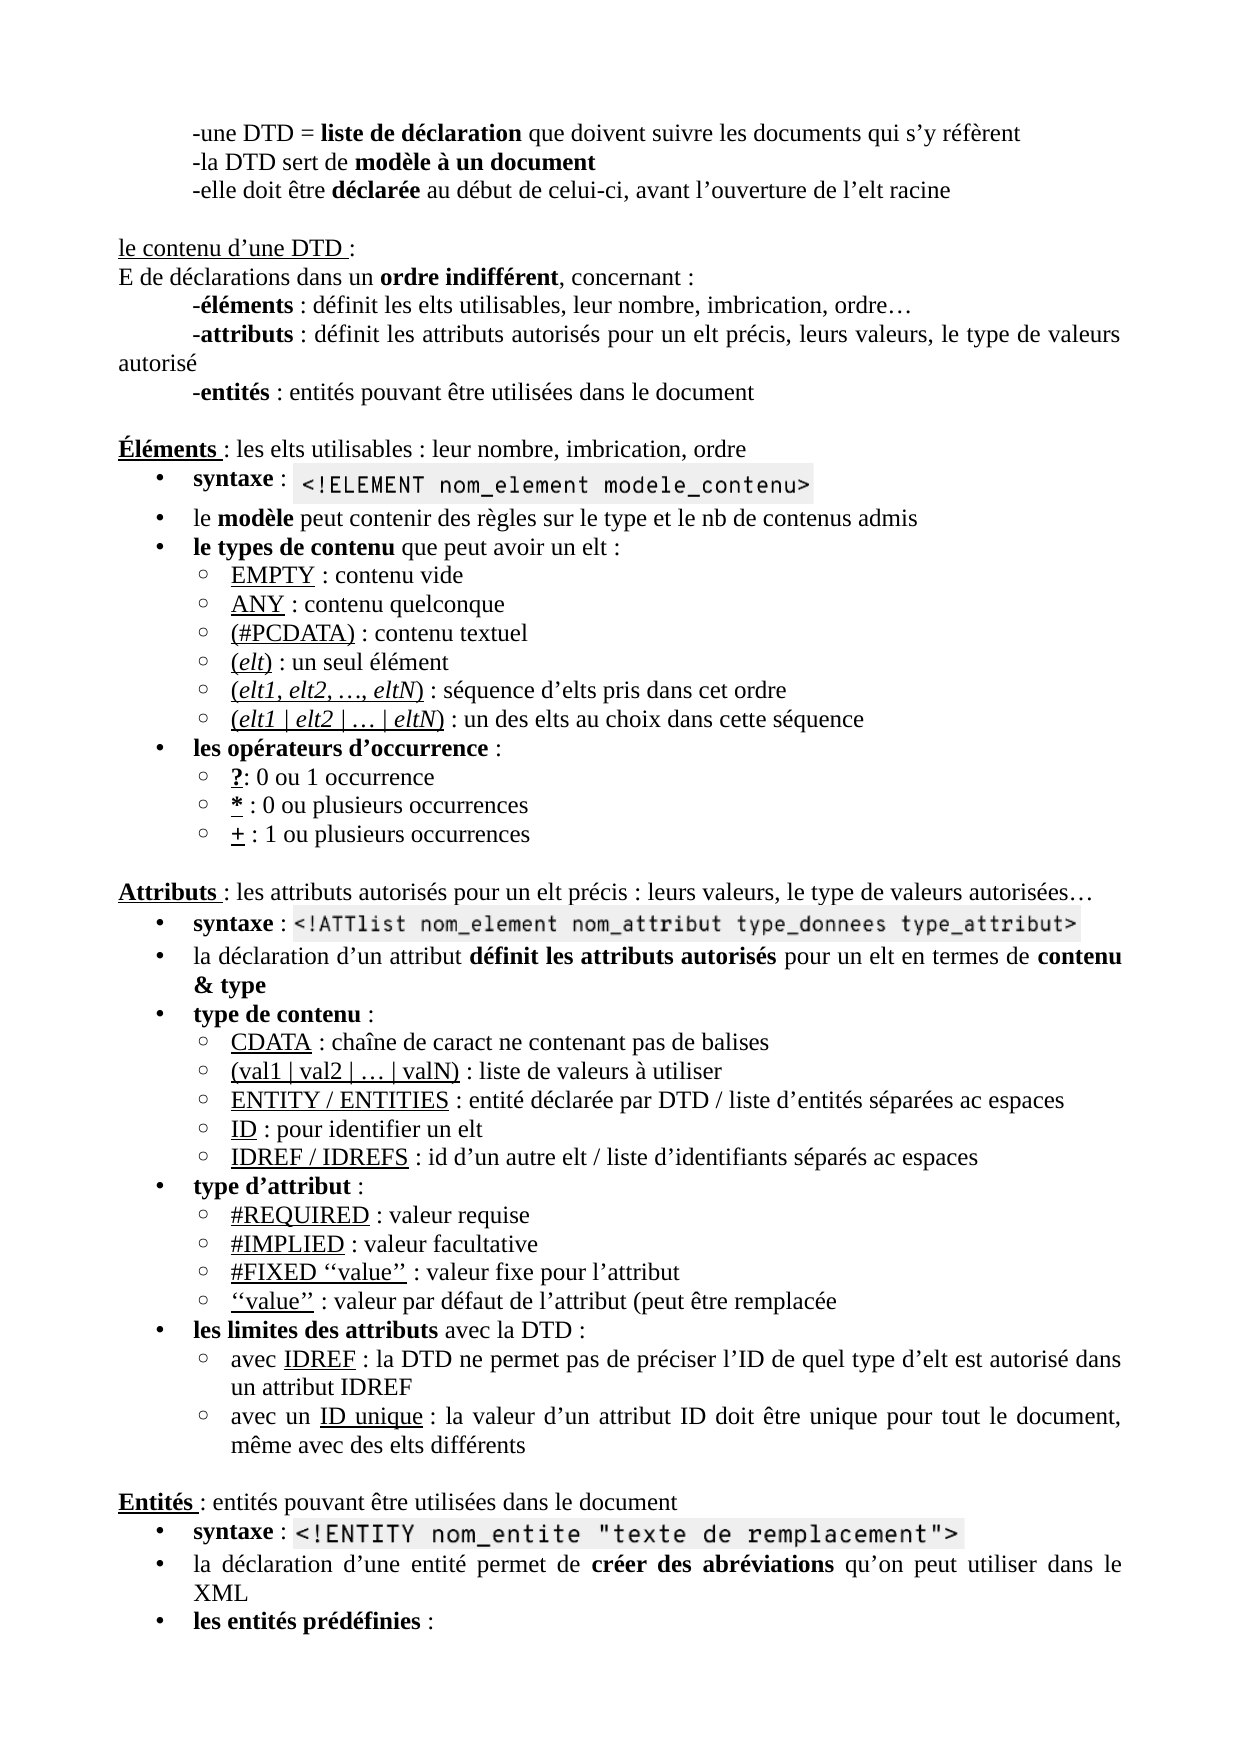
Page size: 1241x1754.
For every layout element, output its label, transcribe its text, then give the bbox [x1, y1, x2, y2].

text -éléments : définit les elts utilisables, leur nombre, imbrication, ordre… [118, 291, 1122, 319]
list IDREF / IDREFS : id d’un autre elt / liste d’identifiants séparés ac espaces [193, 1142, 1122, 1171]
list * : 0 ou plusieurs occurrences [193, 791, 1122, 819]
list les entités prédéfinies : [156, 1606, 1122, 1635]
text -une DTD = liste de déclaration que doivent suivre les documents qui s’y réfèrent [118, 118, 1122, 147]
list le modèle peut contenir des règles sur le type et le nb de contenus admis [156, 503, 1122, 532]
list EMPTY : contenu vide [193, 561, 1122, 589]
text -la DTD sert de modèle à un document [118, 147, 1122, 176]
list la déclaration d’une entité permet de créer des abréviations qu’on peut utiliser dans le XML [156, 1549, 1122, 1606]
list (elt) : un seul élément [193, 647, 1122, 676]
text Attributs : les attributs autorisés pour un elt précis : leurs valeurs, le type de valeurs autorisées… [118, 877, 1122, 906]
list ?: 0 ou 1 occurrence [193, 762, 1122, 791]
list [1081, 906, 1122, 941]
list ANY : contenu quelconque [193, 589, 1122, 618]
list avec IDREF : la DTD ne permet pas de préciser l’ID de quel type d’elt est autorisé dans un attribut IDREF [193, 1344, 1122, 1401]
list (elt1, elt2, …, eltN) : séquence d’elts pris dans cet ordre [193, 676, 1122, 704]
list la déclaration d’un attribut définit les attributs autorisés pour un elt en termes de contenu & type [156, 941, 1122, 999]
picture [293, 1518, 965, 1549]
text Entités : entités pouvant être utilisées dans le document [118, 1487, 1122, 1516]
text E de déclarations dans un ordre indifférent, concernant : [118, 262, 1122, 291]
text Éléments : les elts utilisables : leur nombre, imbrication, ordre [118, 434, 1122, 463]
list type de contenu : [156, 999, 1122, 1027]
list les opérateurs d’occurrence : [156, 733, 1122, 762]
list CDATA : chaîne de caract ne contenant pas de balises [193, 1027, 1122, 1056]
list les limites des attributs avec la DTD : [156, 1315, 1122, 1344]
picture [293, 905, 1081, 942]
list avec un ID unique : la valeur d’un attribut ID doit être unique pour tout le document, même avec des elts différents [193, 1401, 1122, 1459]
list #FIXED ‘‘value’’ : valeur fixe pour l’attribut [193, 1257, 1122, 1286]
list [814, 463, 1122, 503]
list ‘‘value’’ : valeur par défaut de l’attribut (peut être remplacée [193, 1286, 1122, 1315]
list #IMPLIED : valeur facultative [193, 1229, 1122, 1257]
list syntaxe : [156, 463, 293, 503]
list (elt1 | elt2 | … | eltN) : un des elts au choix dans cette séquence [193, 704, 1122, 733]
list ID : pour identifier un elt [193, 1114, 1122, 1142]
list type d’attribut : [156, 1171, 1122, 1200]
list syntaxe : [156, 1516, 1122, 1549]
list #REQUIRED : valeur requise [193, 1200, 1122, 1229]
text -entités : entités pouvant être utilisées dans le document [118, 377, 1122, 406]
list le types de contenu que peut avoir un elt : [156, 532, 1122, 561]
text le contenu d’une DTD : [118, 233, 1122, 262]
picture [293, 463, 814, 504]
text -elle doit être déclarée au début de celui-ci, avant l’ouverture de l’elt racine [118, 176, 1122, 204]
list syntaxe : [156, 906, 293, 941]
list (val1 | val2 | … | valN) : liste de valeurs à utiliser [193, 1056, 1122, 1085]
list + : 1 ou plusieurs occurrences [193, 819, 1122, 848]
text -attributs : définit les attributs autorisés pour un elt précis, leurs valeurs, le type de valeurs autorisé [118, 319, 1122, 377]
list ENTITY / ENTITIES : entité déclarée par DTD / liste d’entités séparées ac espaces [193, 1085, 1122, 1114]
list (#PCDATA) : contenu textuel [193, 618, 1122, 647]
